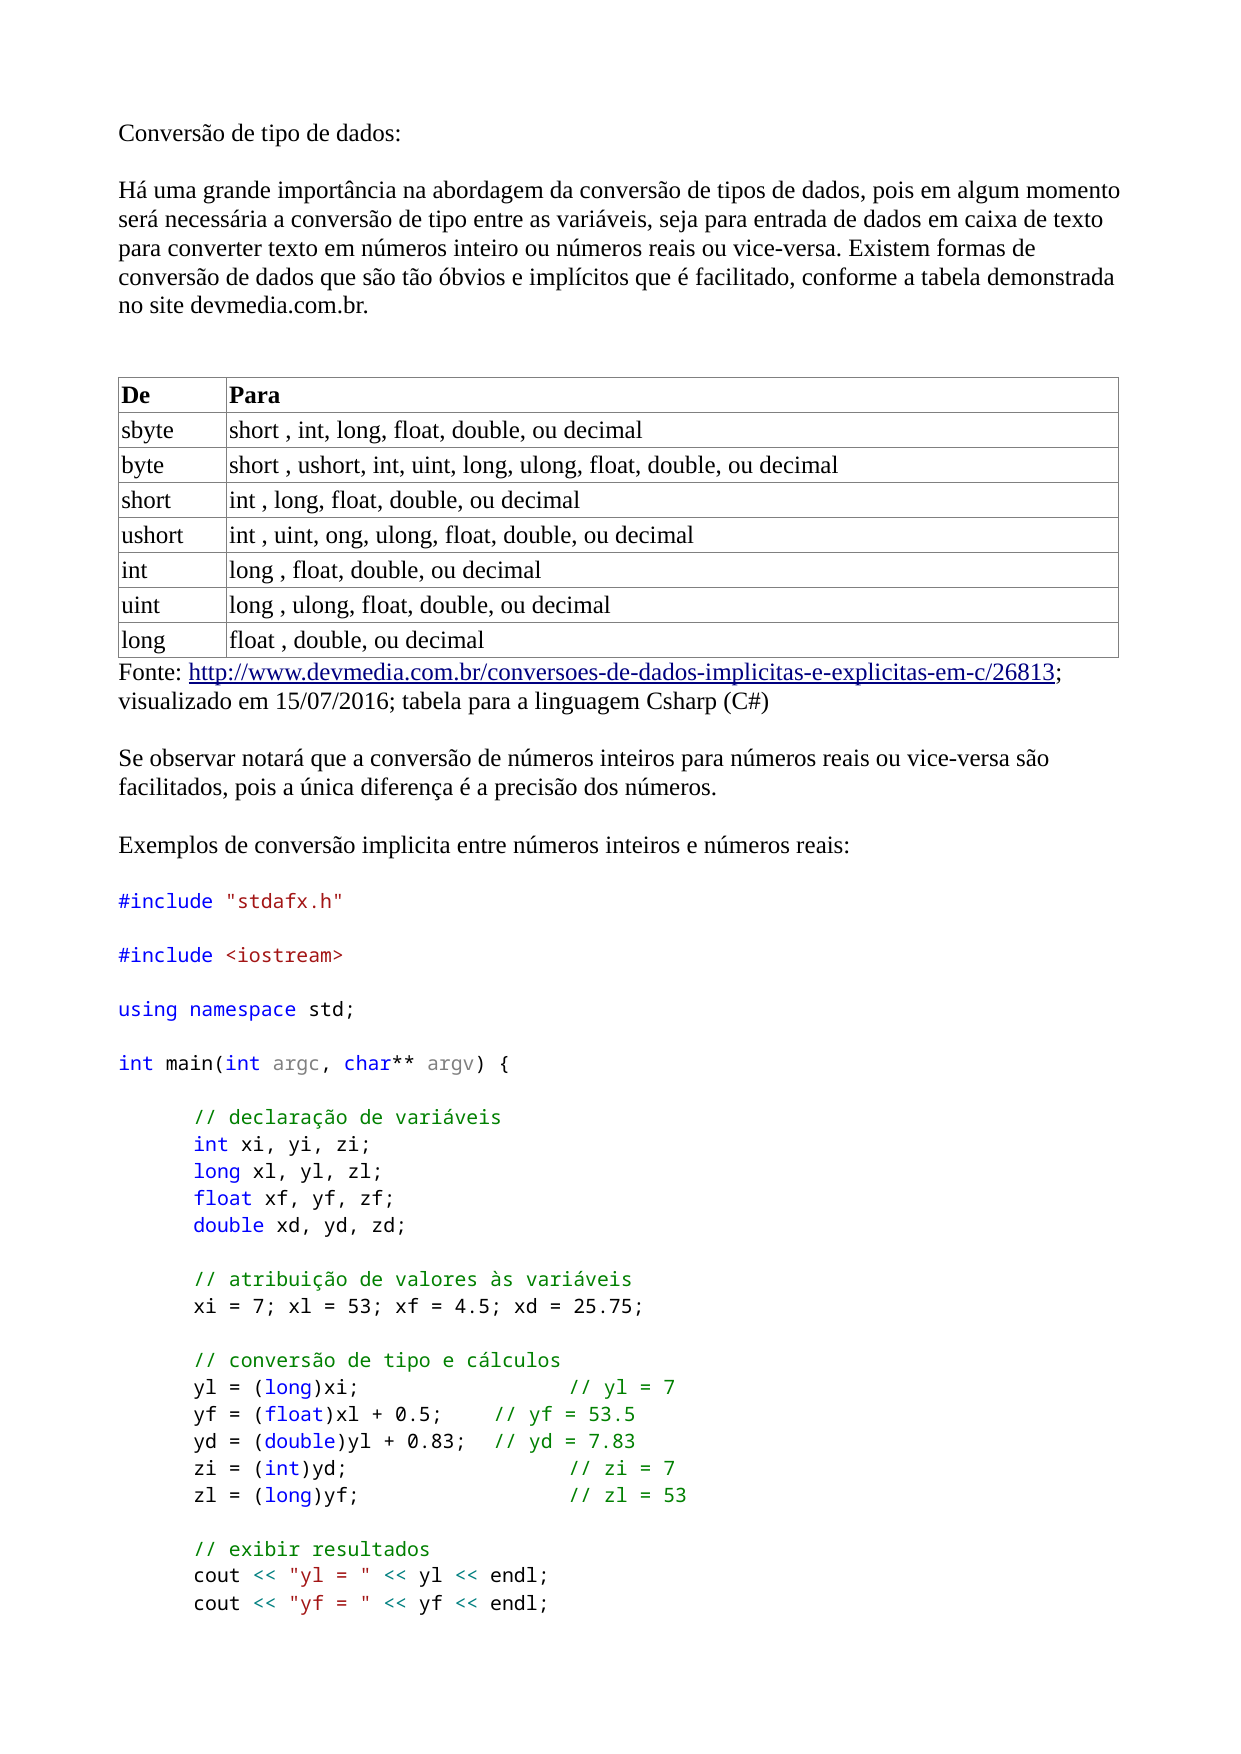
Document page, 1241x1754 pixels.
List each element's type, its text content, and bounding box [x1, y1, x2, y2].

text // exibir resultados [118, 1535, 1122, 1562]
text #include <iostream> [118, 941, 1122, 968]
text #include "stdafx.h" [118, 887, 1122, 914]
table_cell ushort [119, 518, 226, 552]
text xi = 7; xl = 53; xf = 4.5; xd = 25.75; [118, 1292, 1122, 1319]
text yd = (double)yl + 0.83; // yd = 7.83 [118, 1427, 1122, 1454]
table_header Para [227, 378, 1118, 412]
text using namespace std; [118, 995, 1122, 1022]
text int main(int argc, char** argv) { [118, 1049, 1122, 1076]
text Exemplos de conversão implicita entre números inteiros e números reais: [118, 830, 1122, 858]
table_cell short , ushort, int, uint, long, ulong, float, double, ou decimal [227, 448, 1118, 482]
text yl = (long)xi; // yl = 7 [118, 1373, 1122, 1400]
table_cell float , double, ou decimal [227, 623, 1118, 657]
text Fonte: http://www.devmedia.com.br/conversoes-de-dados-implicitas-e-explicitas-em-c/26813; visualizado em 15/07/2016; tabela para a linguagem Csharp (C#) [118, 657, 1122, 715]
table_cell int , long, float, double, ou decimal [227, 483, 1118, 517]
text cout << "yl = " << yl << endl; [118, 1562, 1122, 1589]
table_cell long , float, double, ou decimal [227, 553, 1118, 587]
table_header De [119, 378, 226, 412]
table_cell short , int, long, float, double, ou decimal [227, 413, 1118, 447]
table_cell sbyte [119, 413, 226, 447]
table_cell short [119, 483, 226, 517]
text // atribuição de valores às variáveis [118, 1265, 1122, 1292]
table_cell long [119, 623, 226, 657]
text zi = (int)yd; // zi = 7 [118, 1454, 1122, 1481]
text Se observar notará que a conversão de números inteiros para números reais ou vice-versa são facilitados, pois a única diferença é a precisão dos números. [118, 743, 1122, 801]
text // conversão de tipo e cálculos [118, 1346, 1122, 1373]
text double xd, yd, zd; [118, 1211, 1122, 1238]
text float xf, yf, zf; [118, 1184, 1122, 1211]
text Conversão de tipo de dados: [118, 118, 1122, 147]
text Há uma grande importância na abordagem da conversão de tipos de dados, pois em algum momento será necessária a conversão de tipo entre as variáveis, seja para entrada de dados em caixa de texto para converter texto em números inteiro ou números reais ou vice-versa. Existem formas de conversão de dados que são tão óbvios e implícitos que é facilitado, conforme a tabela demonstrada no site devmedia.com.br. [118, 176, 1122, 319]
table_cell int [119, 553, 226, 587]
table_cell byte [119, 448, 226, 482]
table_cell int , uint, ong, ulong, float, double, ou decimal [227, 518, 1118, 552]
text // declaração de variáveis [118, 1103, 1122, 1130]
text zl = (long)yf; // zl = 53 [118, 1481, 1122, 1508]
table_cell long , ulong, float, double, ou decimal [227, 588, 1118, 622]
text cout << "yf = " << yf << endl; [118, 1589, 1122, 1616]
text yf = (float)xl + 0.5; // yf = 53.5 [118, 1400, 1122, 1427]
text int xi, yi, zi; [118, 1130, 1122, 1157]
text long xl, yl, zl; [118, 1157, 1122, 1184]
table_cell uint [119, 588, 226, 622]
